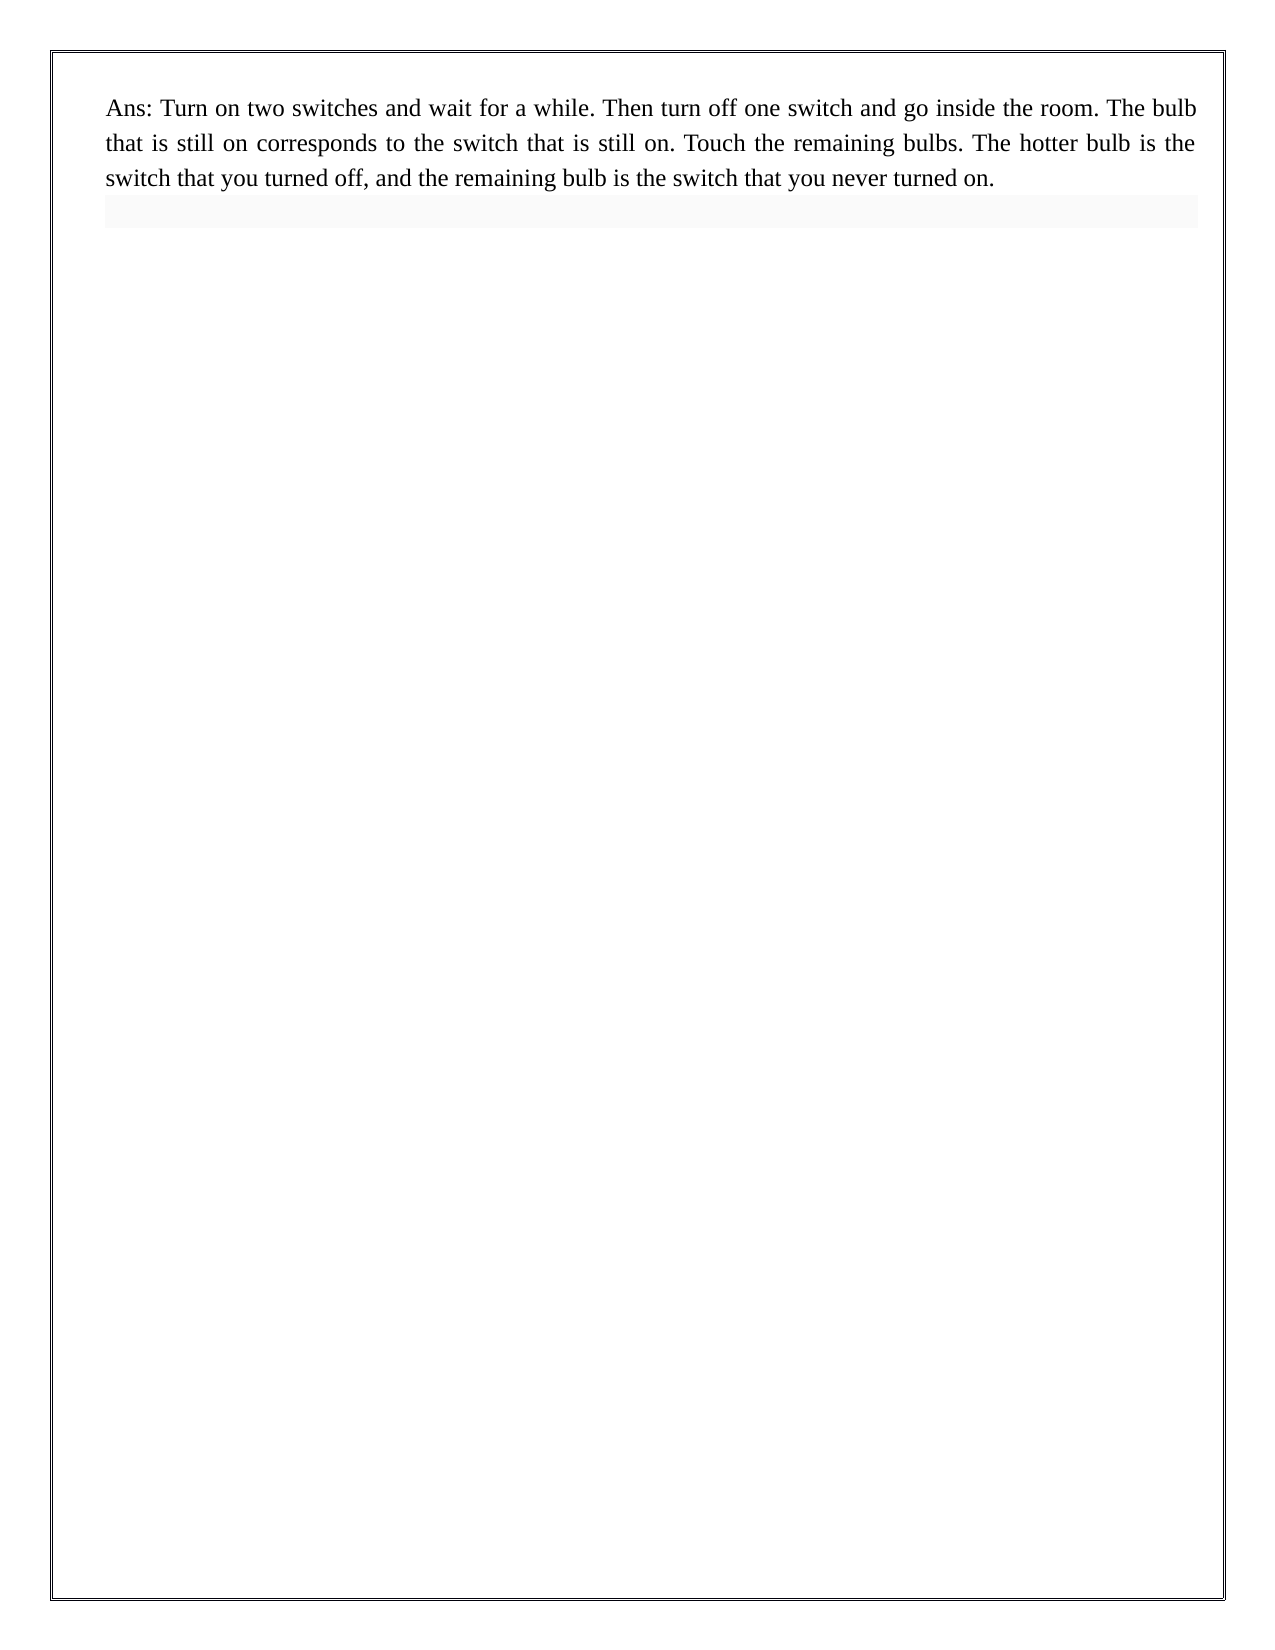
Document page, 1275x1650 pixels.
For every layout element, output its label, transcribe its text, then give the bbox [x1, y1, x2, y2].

text Ans: Turn on two switches and wait for a while. Then turn off one switch and go inside the room. The bulb that is still on corresponds to the switch that is still on. Touch the remaining bulbs. The hotter bulb is the switch that you turned off, and the remaining bulb is the switch that you never turned on. [105, 87, 1198, 192]
